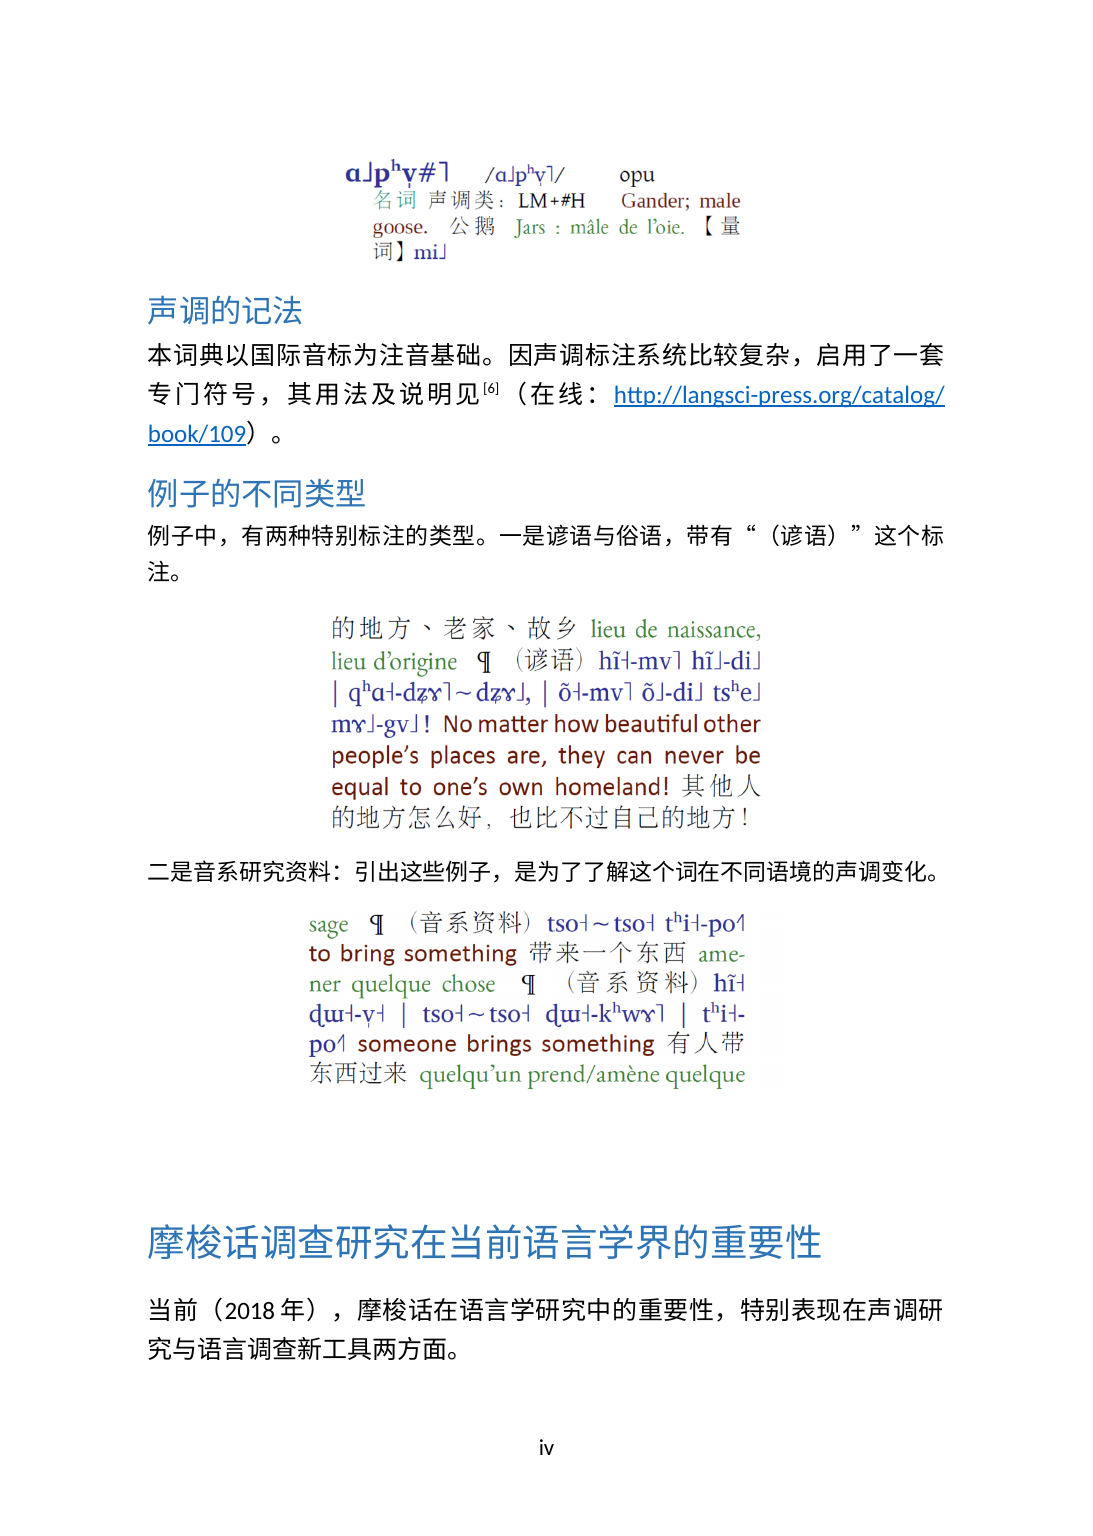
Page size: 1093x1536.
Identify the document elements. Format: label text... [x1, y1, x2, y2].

text 例子中，有两种特别标注的类型。一是谚语与俗语，带有“（谚语）”这个标注。 [148, 518, 945, 587]
subtitle 例子的不同类型 [148, 469, 945, 514]
text 当前（2018年），摩梭话在语言学研究中的重要性，特别表现在声调研究与语言调查新工具两方面。 [148, 1290, 945, 1366]
subtitle 摩梭话调查研究在当前语言学界的重要性 [148, 1212, 945, 1267]
text 二是音系研究资料：引出这些例子，是为了了解这个词在不同语境的声调变化。 [148, 854, 945, 887]
text 本词典以国际音标为注音基础。因声调标注系统比较复杂，启用了一套专门符号，其用法及说明见[6]（在线：http://langsci-press.org/catalog/book/109）。 [148, 335, 945, 450]
subtitle 声调的记法 [148, 287, 945, 332]
